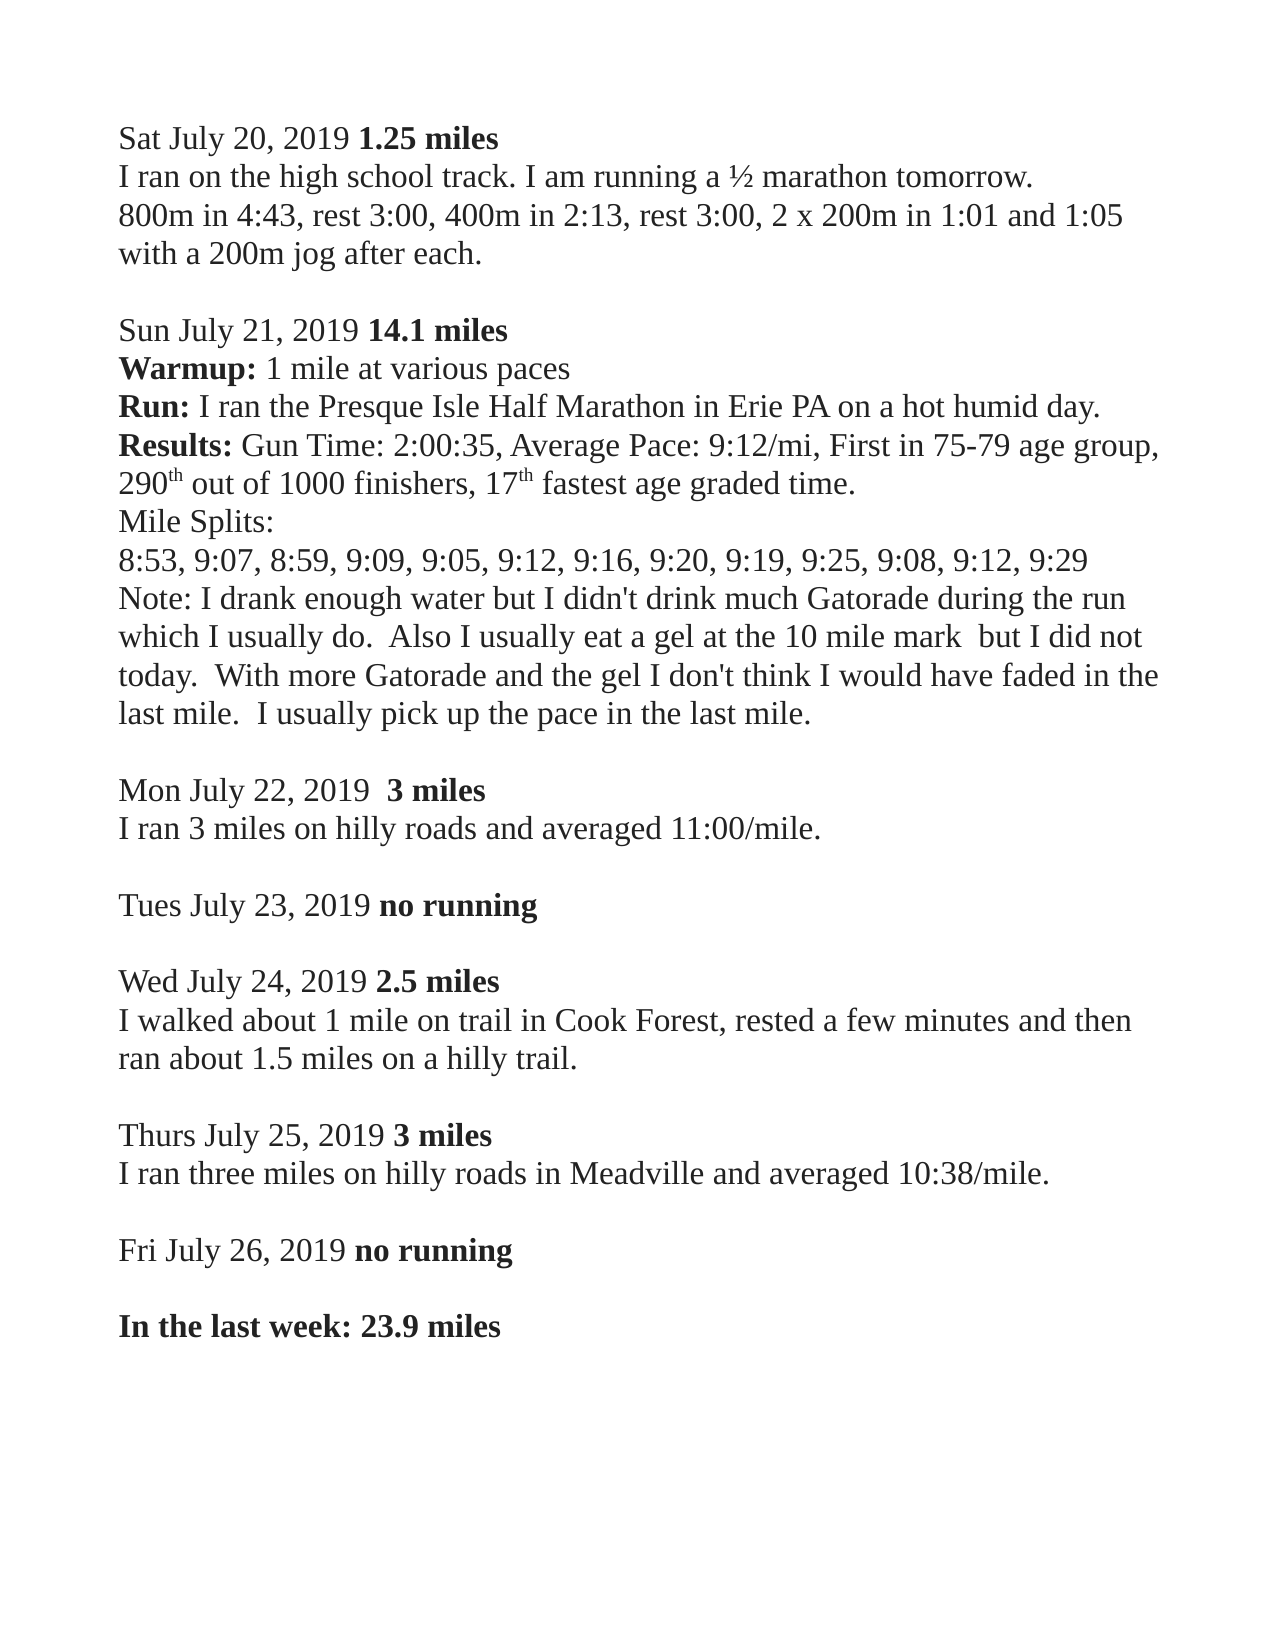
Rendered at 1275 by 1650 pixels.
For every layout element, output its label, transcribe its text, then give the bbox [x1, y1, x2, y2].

text In the last week: 23.9 miles [118, 1306, 1161, 1345]
text I ran three miles on hilly roads in Meadville and averaged 10:38/mile. [118, 1153, 1161, 1191]
text Wed July 24, 2019 2.5 miles [118, 961, 1161, 1000]
text Warmup: 1 mile at various paces [118, 348, 1161, 386]
text Results: Gun Time: 2:00:35, Average Pace: 9:12/mi, First in 75-79 age group, [118, 425, 1161, 463]
text I ran 3 miles on hilly roads and averaged 11:00/mile. [118, 808, 1161, 846]
text 800m in 4:43, rest 3:00, 400m in 2:13, rest 3:00, 2 x 200m in 1:01 and 1:05 with a 200m jog after each. [118, 195, 1161, 271]
text Mon July 22, 2019 3 miles [118, 770, 1161, 808]
text Fri July 26, 2019 no running [118, 1230, 1161, 1268]
text I walked about 1 mile on trail in Cook Forest, rested a few minutes and then ran about 1.5 miles on a hilly trail. [118, 1000, 1161, 1076]
text 8:53, 9:07, 8:59, 9:09, 9:05, 9:12, 9:16, 9:20, 9:19, 9:25, 9:08, 9:12, 9:29 [118, 540, 1161, 578]
text Sun July 21, 2019 14.1 miles [118, 310, 1161, 348]
text I ran on the high school track. I am running a ½ marathon tomorrow. [118, 156, 1161, 195]
text Note: I drank enough water but I didn't drink much Gatorade during the run which I usually do. Also I usually eat a gel at the 10 mile mark but I did not today. With more Gatorade and the gel I don't think I would have faded in the last mile. I usually pick up the pace in the last mile. [118, 578, 1161, 731]
text 290th out of 1000 finishers, 17th fastest age graded time. [118, 463, 1161, 501]
text Thurs July 25, 2019 3 miles [118, 1115, 1161, 1153]
text Mile Splits: [118, 501, 1161, 540]
text Sat July 20, 2019 1.25 miles [118, 118, 1161, 156]
text Tues July 23, 2019 no running [118, 885, 1161, 923]
text Run: I ran the Presque Isle Half Marathon in Erie PA on a hot humid day. [118, 386, 1161, 425]
